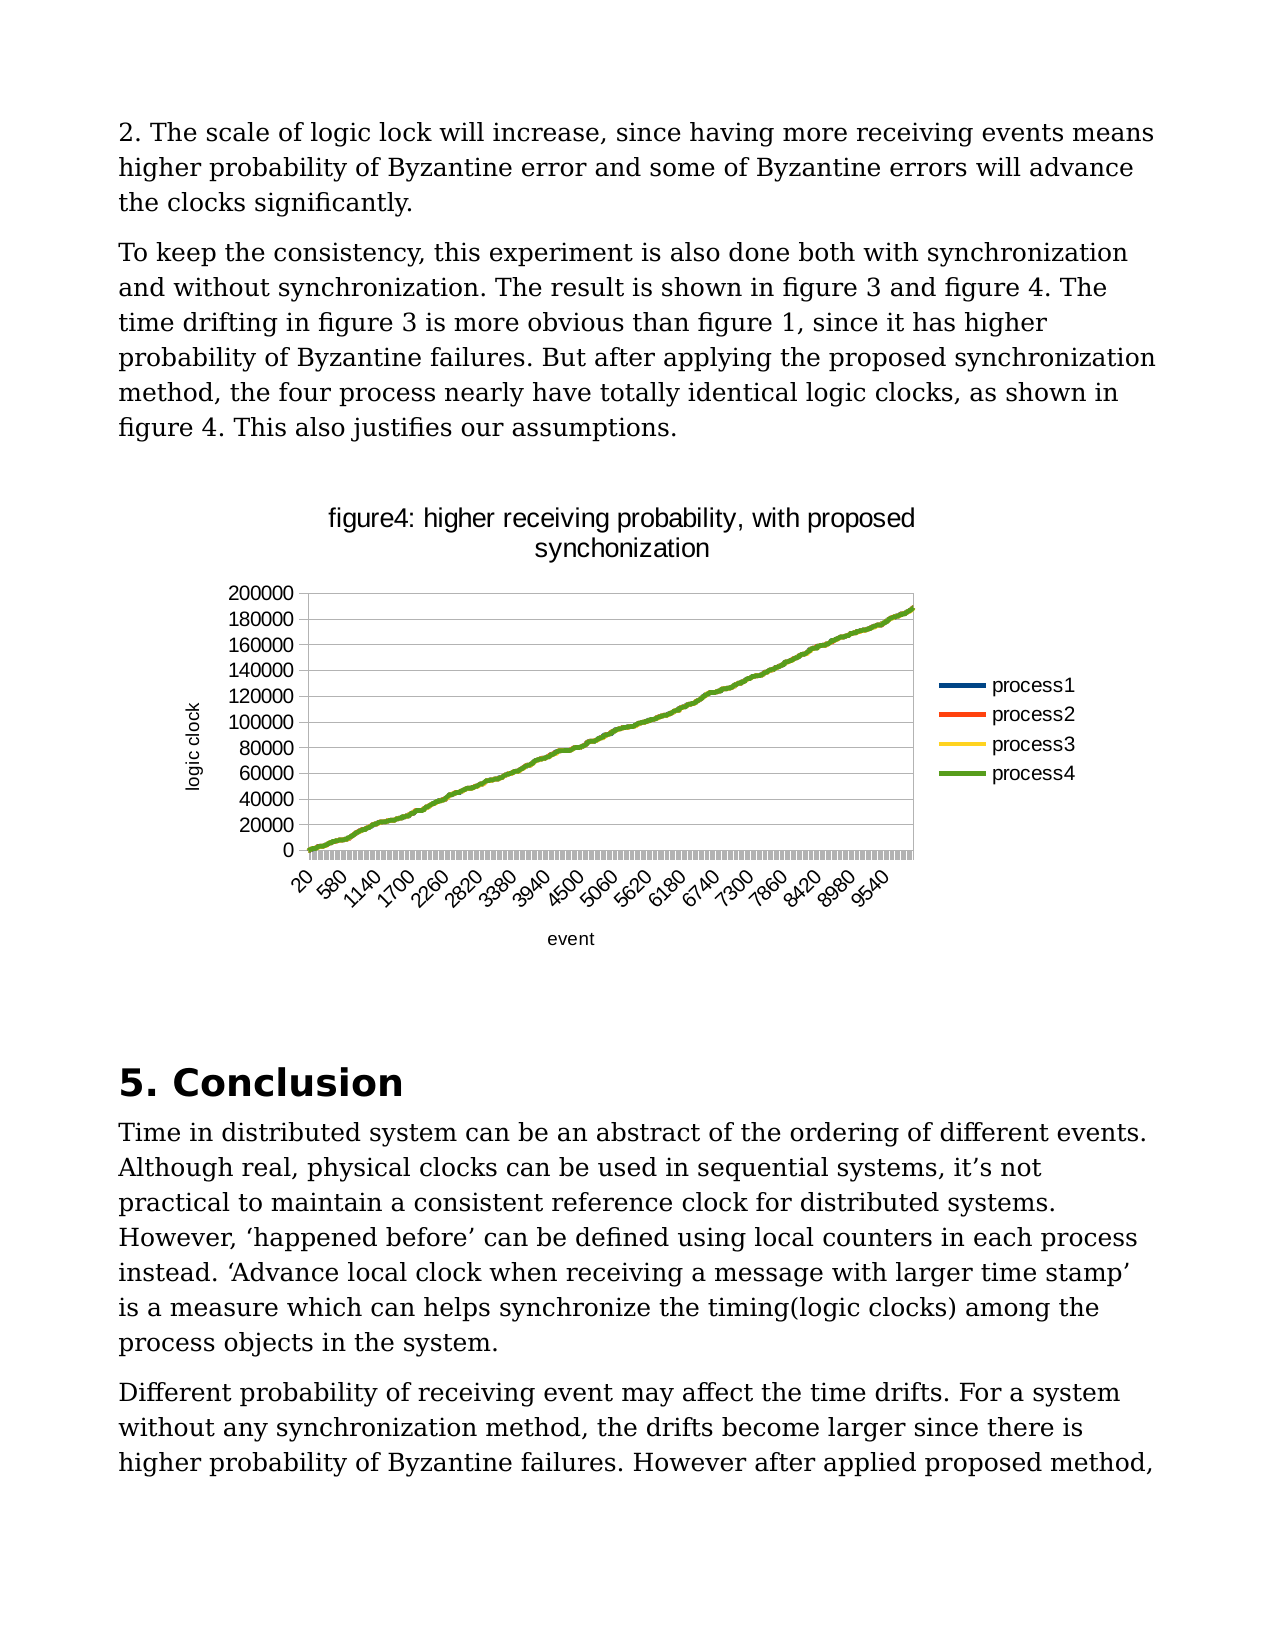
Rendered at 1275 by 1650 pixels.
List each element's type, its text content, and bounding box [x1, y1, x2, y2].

text 2. The scale of logic lock will increase, since having more receiving events means higher probability of Byzantine error and some of Byzantine errors will advance the clocks significantly. [118, 118, 1157, 217]
text Different probability of receiving event may affect the time drifts. For a system without any synchronization method, the drifts become larger since there is higher probability of Byzantine failures. However after applied proposed method, [118, 1378, 1157, 1477]
text Time in distributed system can be an abstract of the ordering of different events. Although real, physical clocks can be used in sequential systems, it’s not practical to maintain a consistent reference clock for distributed systems. However, ‘happened before’ can be defined using local counters in each process instead. ‘Advance local clock when receiving a message with larger time stamp’ is a measure which can helps synchronize the timing(logic clocks) among the process objects in the system. [118, 1118, 1157, 1357]
subtitle 5. Conclusion [118, 1061, 1157, 1106]
text To keep the consistency, this experiment is also done both with synchronization and without synchronization. The result is shown in figure 3 and figure 4. The time drifting in figure 3 is more obvious than figure 1, since it has higher probability of Byzantine failures. But after applying the proposed synchronization method, the four process nearly have totally identical logic clocks, as shown in figure 4. This also justifies our assumptions. [118, 238, 1157, 442]
